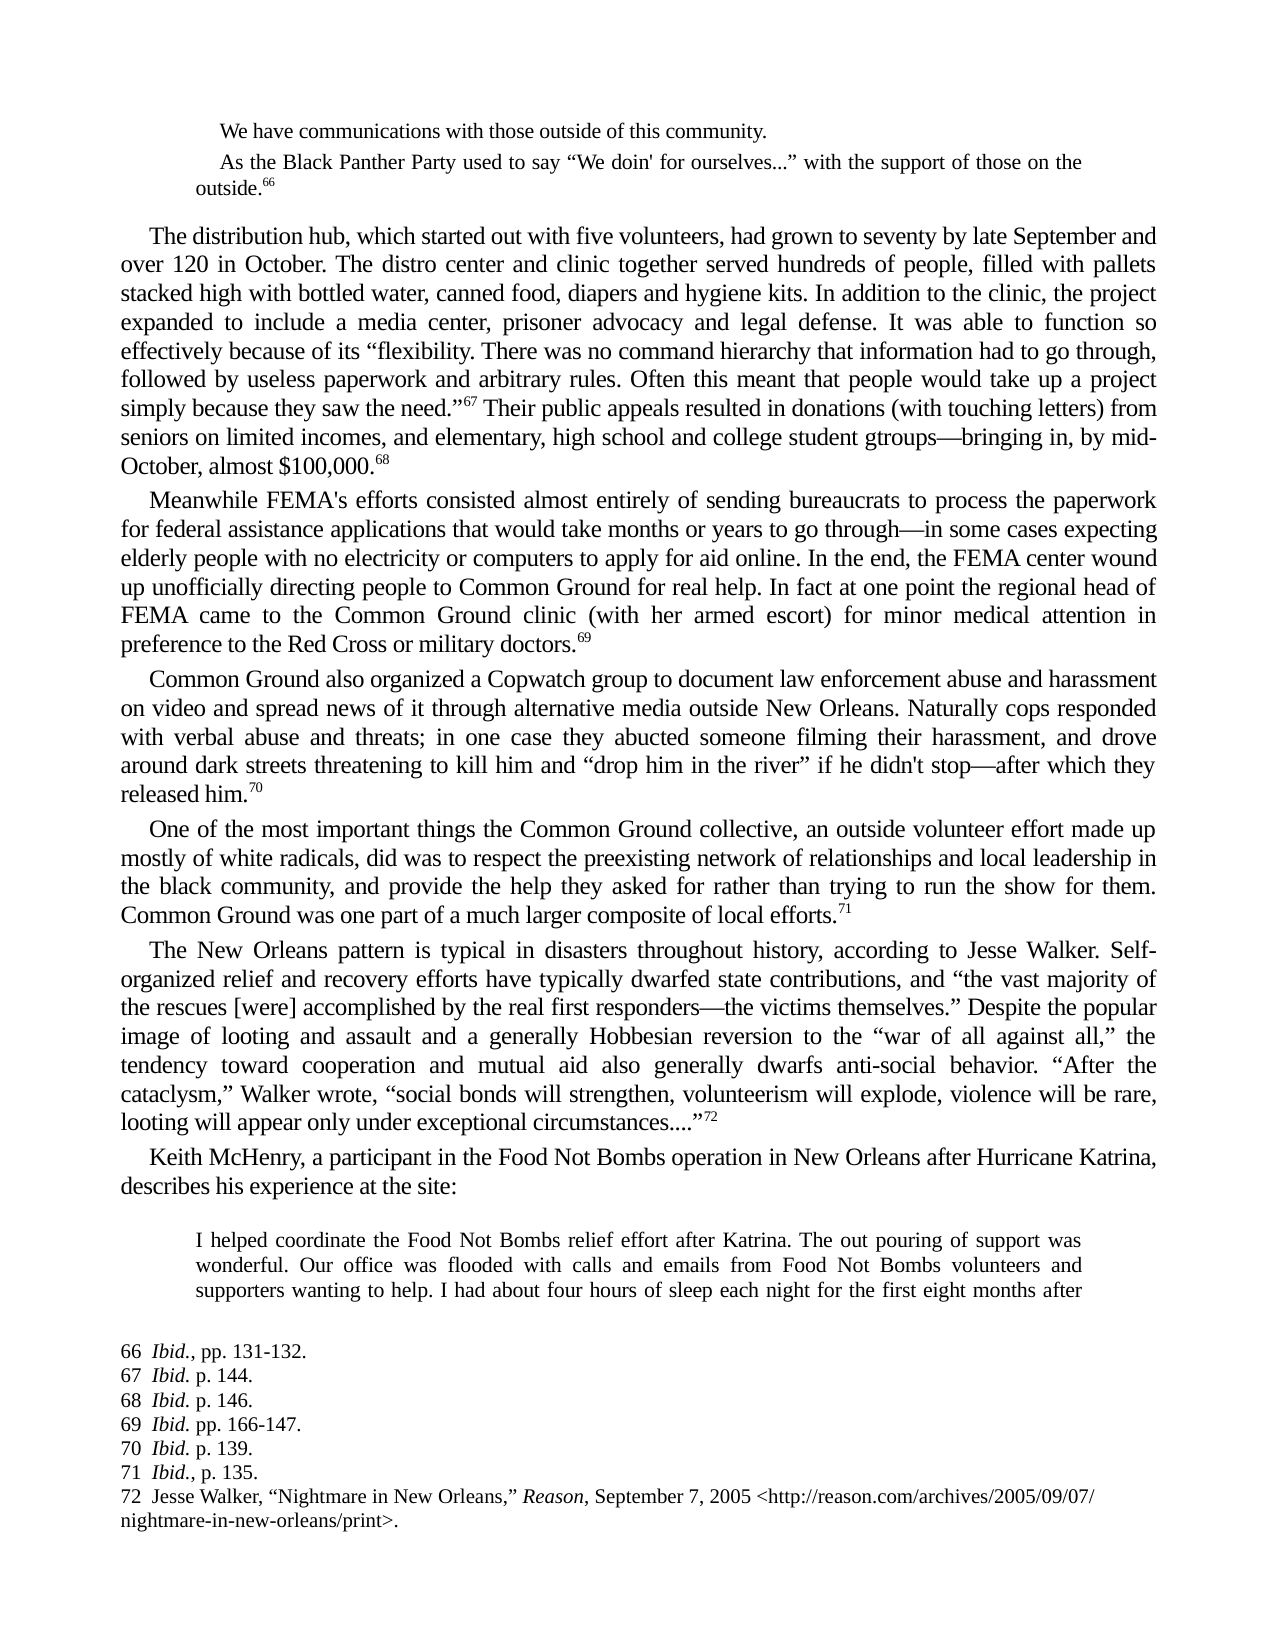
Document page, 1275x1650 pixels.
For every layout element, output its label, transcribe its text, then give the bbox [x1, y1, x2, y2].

text Ibid., pp. 131-132. [120, 1339, 1158, 1363]
text Meanwhile FEMA's efforts consisted almost entirely of sending bureaucrats to process the paperwork for federal assistance applications that would take months or years to go through—in some cases expecting elderly people with no electricity or computers to apply for aid online. In the end, the FEMA center wound up unofficially directing people to Common Ground for real help. In fact at one point the regional head of FEMA came to the Common Ground clinic (with her armed escort) for minor medical attention in preference to the Red Cross or military doctors. [120, 486, 1158, 658]
text Ibid. pp. 166-147. [120, 1412, 1158, 1436]
text Common Ground also organized a Copwatch group to document law enforcement abuse and harassment on video and spread news of it through alternative media outside New Orleans. Naturally cops responded with verbal abuse and threats; in one case they abucted someone filming their harassment, and drove around dark streets threatening to kill him and “drop him in the river” if he didn't stop—after which they released him. [120, 664, 1158, 808]
text The New Orleans pattern is typical in disasters throughout history, according to Jesse Walker. Self-organized relief and recovery efforts have typically dwarfed state contributions, and “the vast majority of the rescues [were] accomplished by the real first responders—the victims themselves.” Despite the popular image of looting and assault and a generally Hobbesian reversion to the “war of all against all,” the tendency toward cooperation and mutual aid also generally dwarfs anti-social behavior. “After the cataclysm,” Walker wrote, “social bonds will strengthen, volunteerism will explode, violence will be rare, looting will appear only under exceptional circumstances....” [120, 935, 1158, 1136]
text Keith McHenry, a participant in the Food Not Bombs operation in New Orleans after Hurricane Katrina, describes his experience at the site: [120, 1142, 1158, 1200]
text As the Black Panther Party used to say “We doin' for ourselves...” with the support of those on the outside. [195, 149, 1083, 200]
text We have communications with those outside of this community. [195, 118, 1083, 143]
text Ibid. p. 146. [120, 1387, 1158, 1412]
text The distribution hub, which started out with five volunteers, had grown to seventy by late September and over 120 in October. The distro center and clinic together served hundreds of people, filled with pallets stacked high with bottled water, canned food, diapers and hygiene kits. In addition to the clinic, the project expanded to include a media center, prisoner advocacy and legal defense. It was able to function so effectively because of its “flexibility. There was no command hierarchy that information had to go through, followed by useless paperwork and arbitrary rules. Often this meant that people would take up a project simply because they saw the need.” Their public appeals resulted in donations (with touching letters) from seniors on limited incomes, and elementary, high school and college student gtroups—bringing in, by mid-October, almost $100,000. [120, 221, 1158, 479]
text One of the most important things the Common Ground collective, an outside volunteer effort made up mostly of white radicals, did was to respect the preexisting network of relationships and local leadership in the black community, and provide the help they asked for rather than trying to run the show for them. Common Ground was one part of a much larger composite of local efforts. [120, 814, 1158, 929]
text Ibid., p. 135. [120, 1460, 1158, 1484]
text Ibid. p. 139. [120, 1436, 1158, 1460]
text Jesse Walker, “Nightmare in New Orleans,” Reason, September 7, 2005 <http://reason.com/archives/2005/09/07/ nightmare-in-new-orleans/print>. [120, 1484, 1158, 1532]
text I helped coordinate the Food Not Bombs relief effort after Katrina. The out pouring of support was wonderful. Our office was flooded with calls and emails from Food Not Bombs volunteers and supporters wanting to help. I had about four hours of sleep each night for the first eight months after [195, 1227, 1083, 1302]
text Ibid. p. 144. [120, 1363, 1158, 1387]
